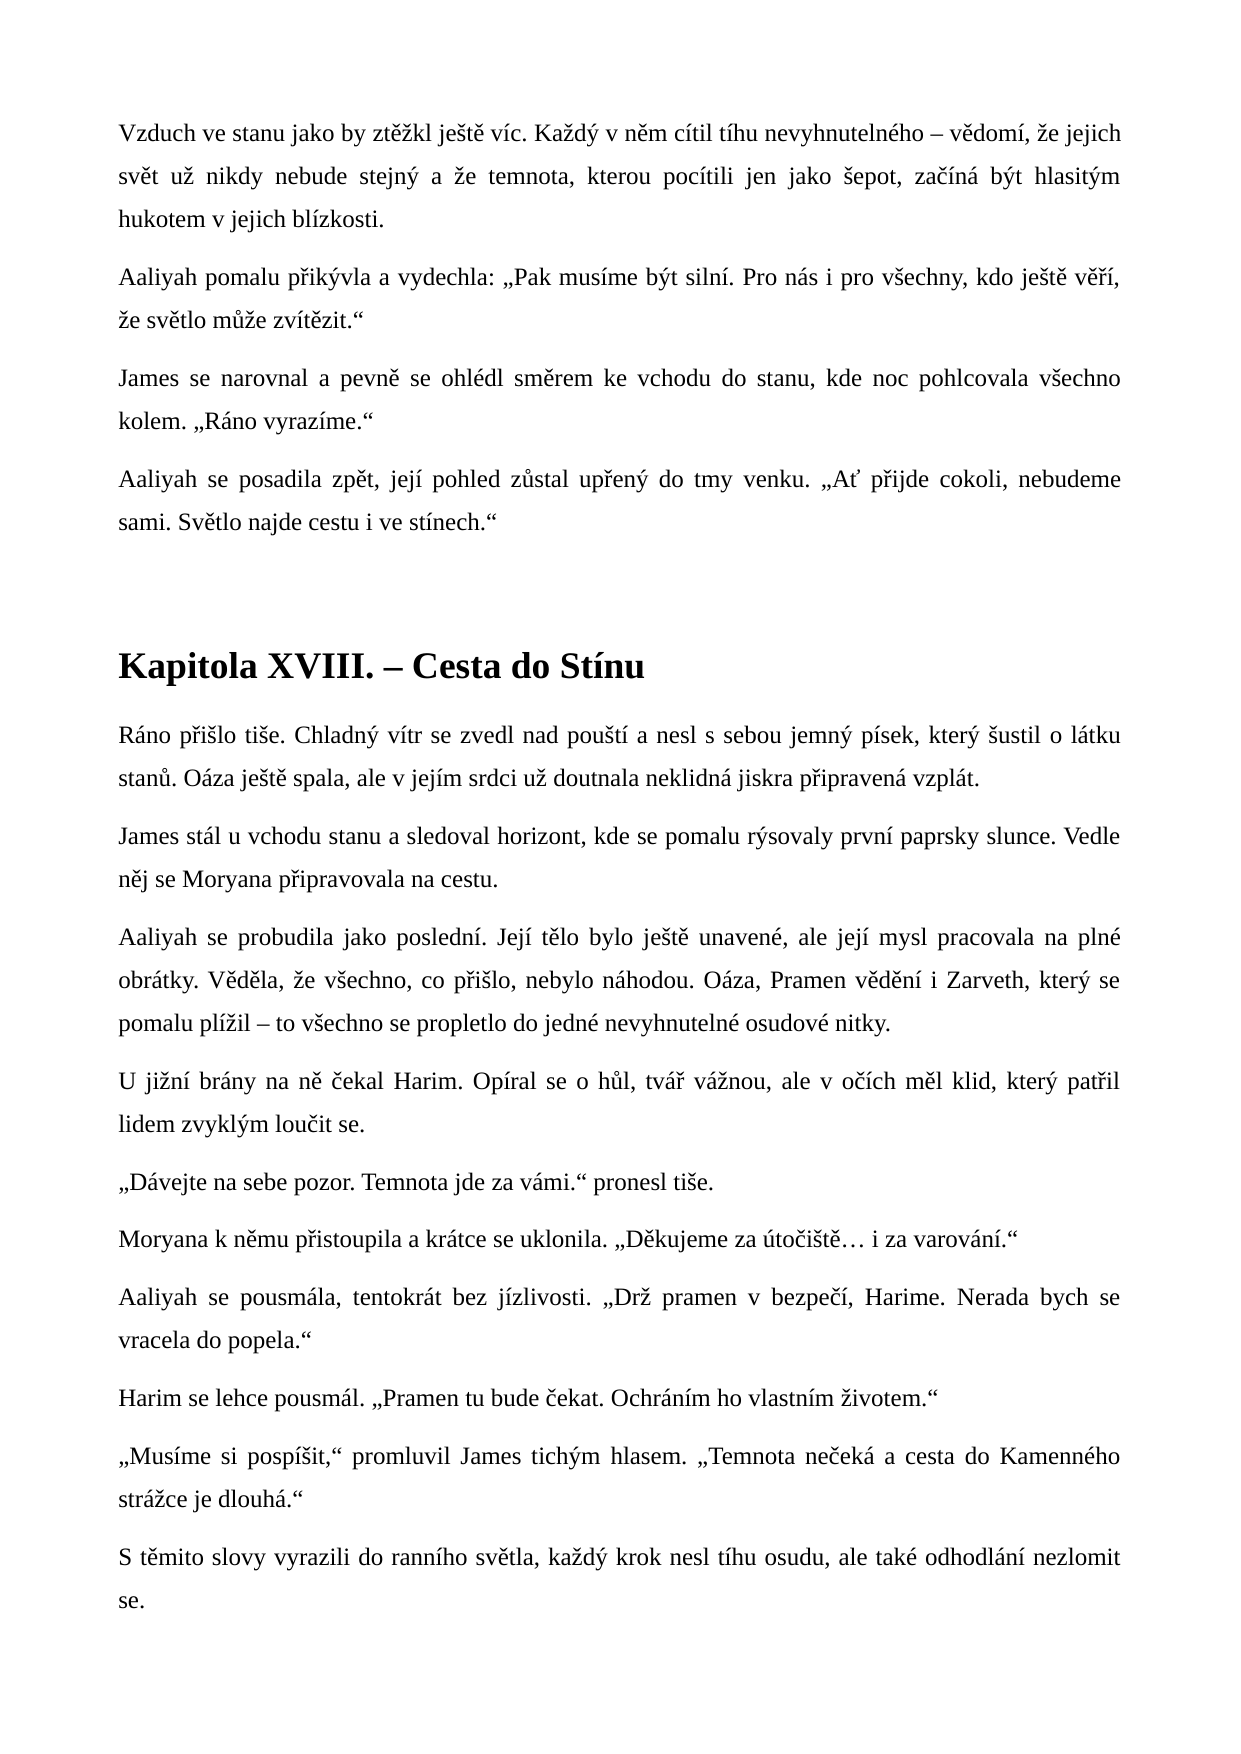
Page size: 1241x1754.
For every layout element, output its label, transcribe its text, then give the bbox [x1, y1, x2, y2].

text James stál u vchodu stanu a sledoval horizont, kde se pomalu rýsovaly první paprsky slunce. Vedle něj se Moryana připravovala na cestu. [118, 821, 1122, 893]
text U jižní brány na ně čekal Harim. Opíral se o hůl, tvář vážnou, ale v očích měl klid, který patřil lidem zvyklým loučit se. [118, 1066, 1122, 1138]
text Vzduch ve stanu jako by ztěžkl ještě víc. Každý v něm cítil tíhu nevyhnutelného – vědomí, že jejich svět už nikdy nebude stejný a že temnota, kterou pocítili jen jako šepot, začíná být hlasitým hukotem v jejich blízkosti. [118, 118, 1122, 233]
text S těmito slovy vyrazili do ranního světla, každý krok nesl tíhu osudu, ale také odhodlání nezlomit se. [118, 1542, 1122, 1613]
text Aaliyah se pousmála, tentokrát bez jízlivosti. „Drž pramen v bezpečí, Harime. Nerada bych se vracela do popela.“ [118, 1282, 1122, 1354]
text „Dávejte na sebe pozor. Temnota jde za vámi.“ pronesl tiše. [118, 1167, 1122, 1196]
text Ráno přišlo tiše. Chladný vítr se zvedl nad pouští a nesl s sebou jemný písek, který šustil o látku stanů. Oáza ještě spala, ale v jejím srdci už doutnala neklidná jiskra připravená vzplát. [118, 720, 1122, 792]
subtitle Kapitola XVIII. – Cesta do Stínu [118, 643, 1122, 686]
text Moryana k němu přistoupila a krátce se uklonila. „Děkujeme za útočiště… i za varování.“ [118, 1224, 1122, 1253]
text Aaliyah pomalu přikývla a vydechla: „Pak musíme být silní. Pro nás i pro všechny, kdo ještě věří, že světlo může zvítězit.“ [118, 262, 1122, 334]
text Harim se lehce pousmál. „Pramen tu bude čekat. Ochráním ho vlastním životem.“ [118, 1383, 1122, 1412]
text James se narovnal a pevně se ohlédl směrem ke vchodu do stanu, kde noc pohlcovala všechno kolem. „Ráno vyrazíme.“ [118, 363, 1122, 435]
text Aaliyah se posadila zpět, její pohled zůstal upřený do tmy venku. „Ať přijde cokoli, nebudeme sami. Světlo najde cestu i ve stínech.“ [118, 464, 1122, 536]
text „Musíme si pospíšit,“ promluvil James tichým hlasem. „Temnota nečeká a cesta do Kamenného strážce je dlouhá.“ [118, 1441, 1122, 1513]
text Aaliyah se probudila jako poslední. Její tělo bylo ještě unavené, ale její mysl pracovala na plné obrátky. Věděla, že všechno, co přišlo, nebylo náhodou. Oáza, Pramen vědění i Zarveth, který se pomalu plížil – to všechno se propletlo do jedné nevyhnutelné osudové nitky. [118, 922, 1122, 1037]
